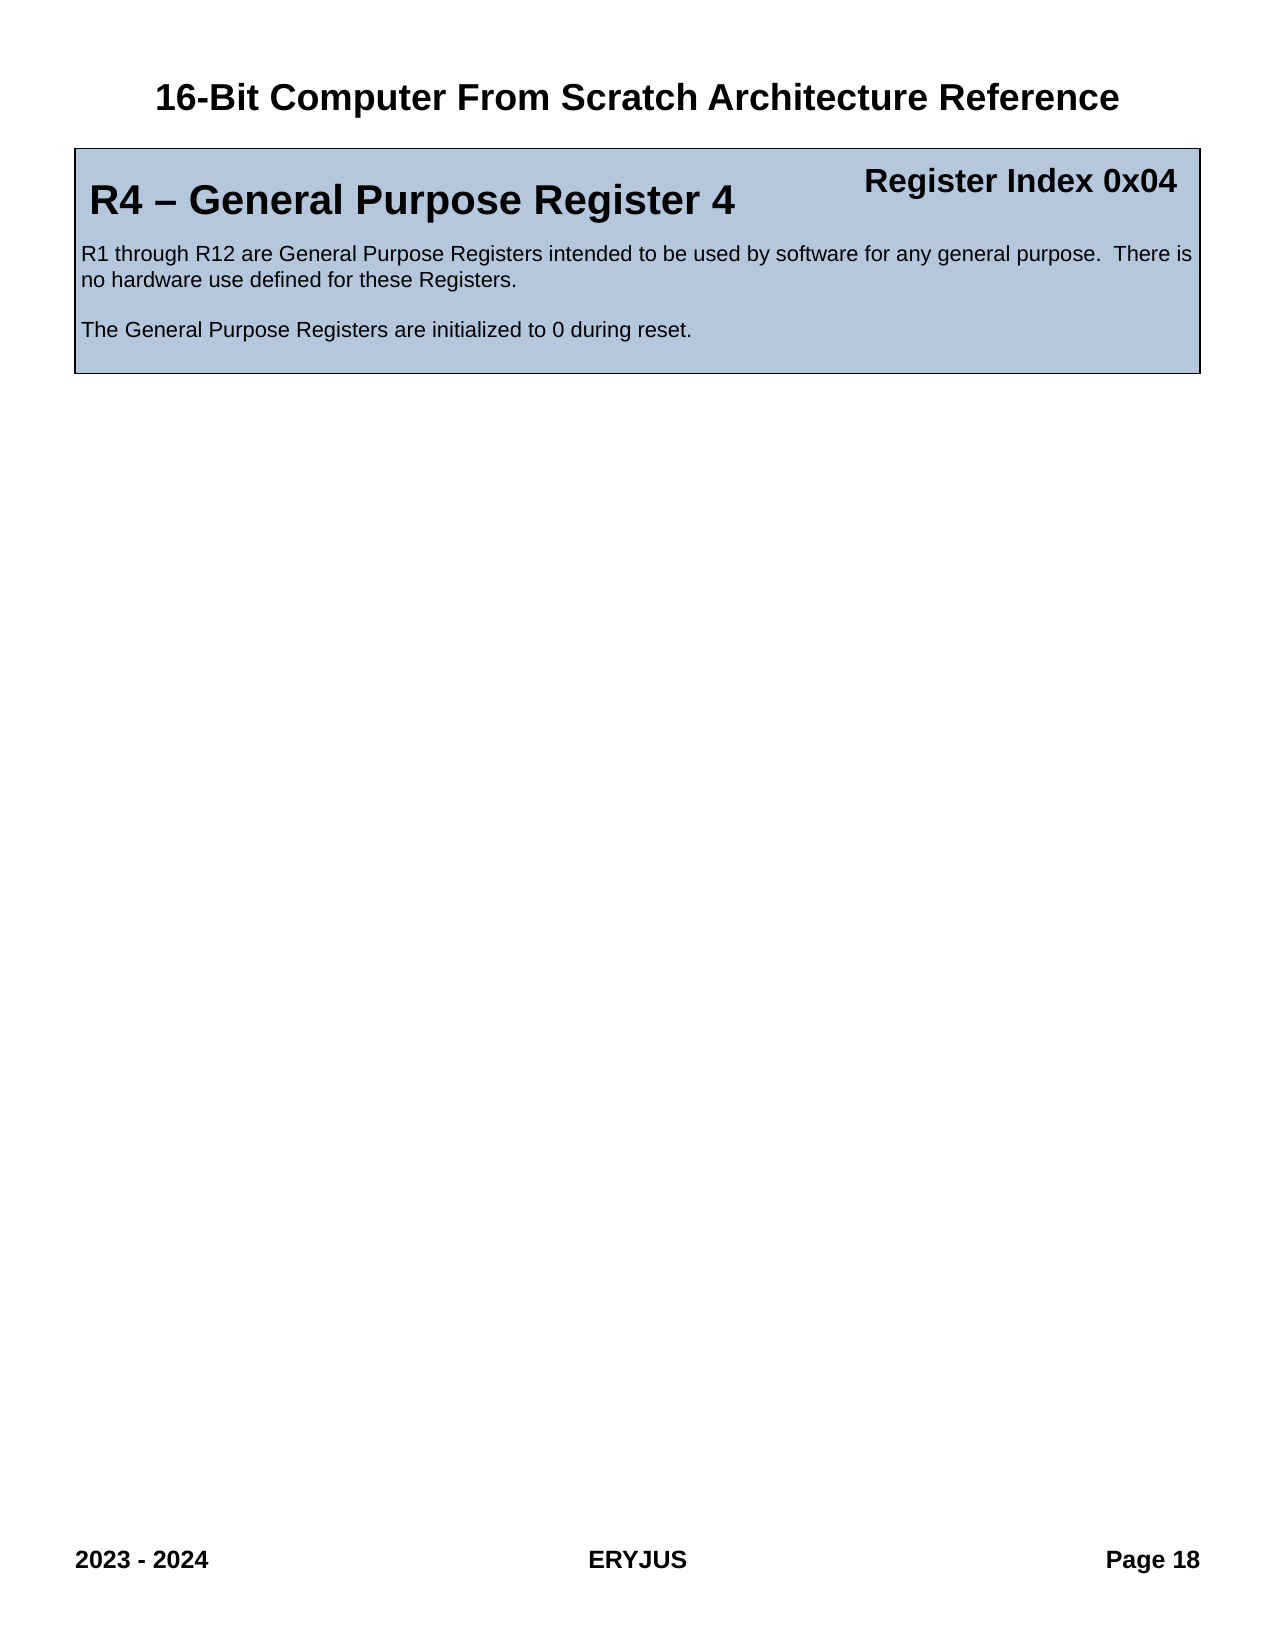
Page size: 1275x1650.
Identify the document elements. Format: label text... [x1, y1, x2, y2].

table_header Register Index 0x04 [858, 155, 1194, 241]
table_header R1 through R12 are General Purpose Registers intended to be used by software for any general purpose. There is no hardware use defined for these Registers. The General Purpose Registers are initialized to 0 during reset. [76, 149, 1199, 373]
table_header R4 – General Purpose Register 4 [83, 155, 858, 241]
